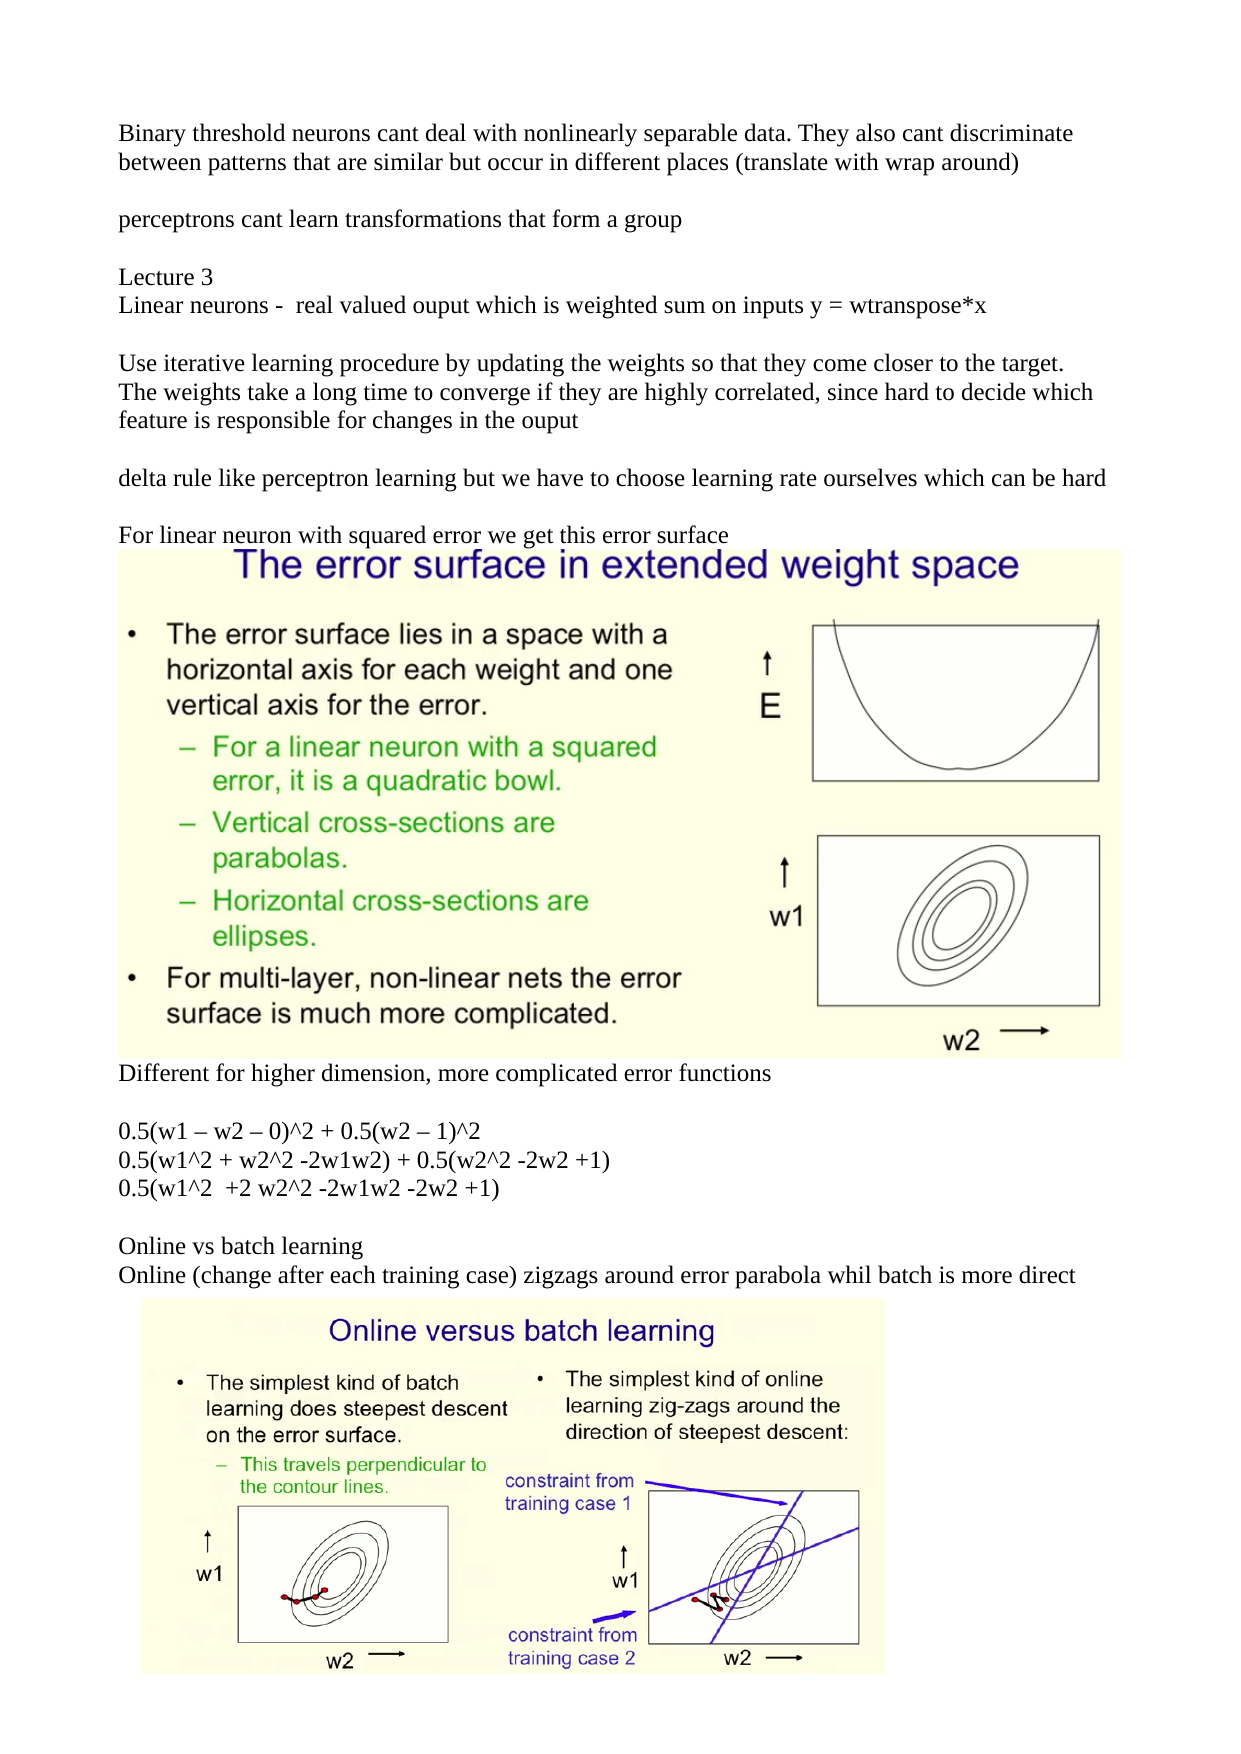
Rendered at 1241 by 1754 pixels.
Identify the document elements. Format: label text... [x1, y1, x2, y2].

text Lecture 3 [118, 262, 1122, 291]
text The weights take a long time to converge if they are highly correlated, since hard to decide which feature is responsible for changes in the ouput [118, 377, 1122, 434]
text 0.5(w1^2 +2 w2^2 -2w1w2 -2w2 +1) [118, 1173, 1122, 1202]
text Use iterative learning procedure by updating the weights so that they come closer to the target. [118, 348, 1122, 377]
text Online vs batch learning [118, 1231, 1122, 1260]
text Linear neurons - real valued ouput which is weighted sum on inputs y = wtranspose*x [118, 291, 1122, 319]
text Binary threshold neurons cant deal with nonlinearly separable data. They also cant discriminate between patterns that are similar but occur in different places (translate with wrap around) [118, 118, 1122, 176]
text Online (change after each training case) zigzags around error parabola whil batch is more direct [118, 1260, 1122, 1288]
text For linear neuron with squared error we get this error surface [118, 521, 1122, 549]
text Different for higher dimension, more complicated error functions [118, 1059, 1122, 1087]
text delta rule like perceptron learning but we have to choose learning rate ourselves which can be hard [118, 463, 1122, 492]
text perceptrons cant learn transformations that form a group [118, 204, 1122, 233]
text 0.5(w1 – w2 – 0)^2 + 0.5(w2 – 1)^2 [118, 1116, 1122, 1145]
picture [141, 1298, 886, 1674]
text 0.5(w1^2 + w2^2 -2w1w2) + 0.5(w2^2 -2w2 +1) [118, 1145, 1122, 1173]
picture [118, 549, 1123, 1059]
